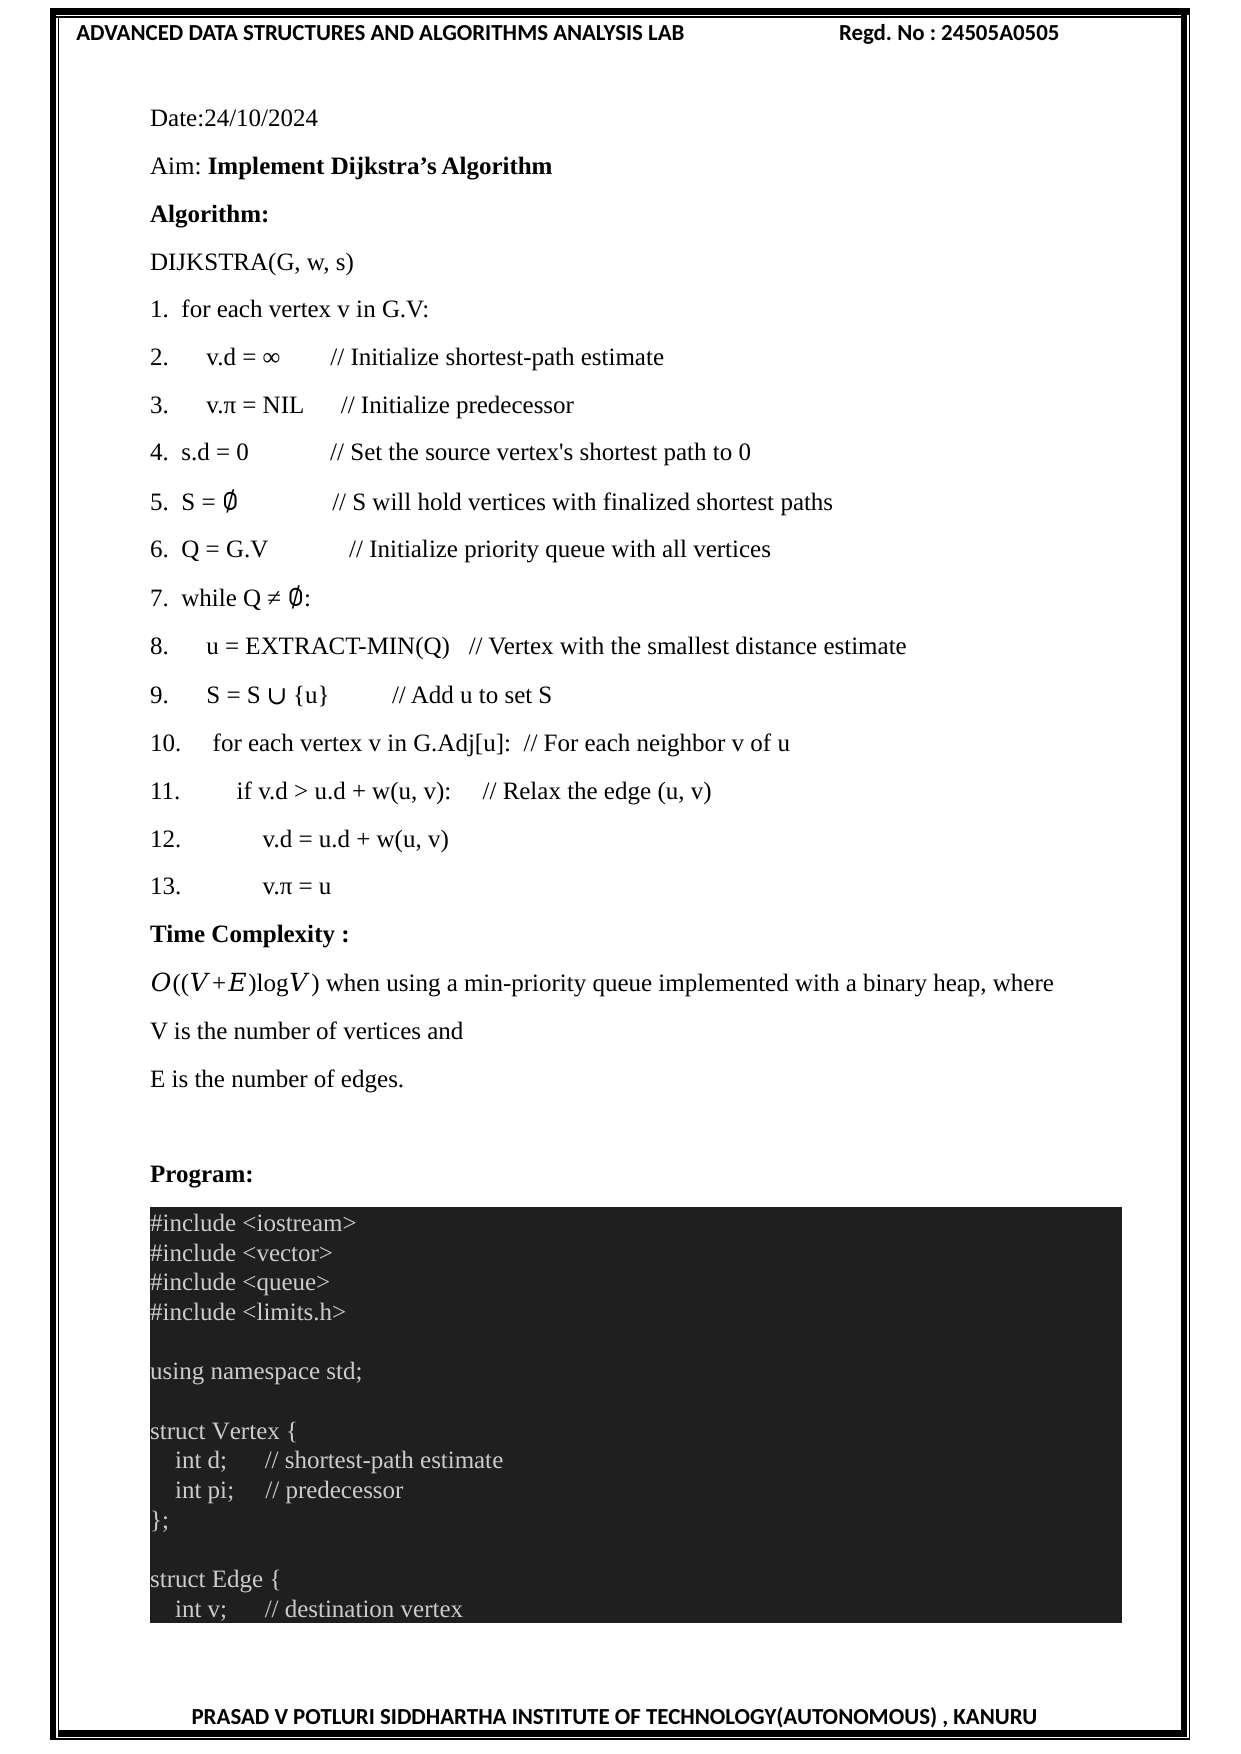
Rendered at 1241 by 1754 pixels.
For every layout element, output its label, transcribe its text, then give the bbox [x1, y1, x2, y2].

text int pi; // predecessor [150, 1474, 1122, 1504]
text Program: [150, 1159, 1122, 1188]
text int v; // destination vertex [150, 1593, 1122, 1623]
text 9. S = S ∪ {u} // Add u to set S [150, 679, 1122, 709]
text #include <iostream> [150, 1207, 1122, 1237]
text 4. s.d = 0 // Set the source vertex's shortest path to 0 [150, 437, 1122, 466]
text V is the number of vertices and [150, 1016, 1122, 1045]
text #include <queue> [150, 1266, 1122, 1296]
text E is the number of edges. [150, 1064, 1122, 1093]
text struct Edge { [150, 1563, 1122, 1593]
text 10. for each vertex v in G.Adj[u]: // For each neighbor v of u [150, 728, 1122, 757]
text 11. if v.d > u.d + w(u, v): // Relax the edge (u, v) [150, 776, 1122, 805]
text 8. u = EXTRACT-MIN(Q) // Vertex with the smallest distance estimate [150, 631, 1122, 660]
text #include <limits.h> [150, 1296, 1122, 1326]
text #include <vector> [150, 1237, 1122, 1266]
text 6. Q = G.V // Initialize priority queue with all vertices [150, 534, 1122, 563]
text Aim: Implement Dijkstra’s Algorithm [150, 151, 1122, 180]
text Algorithm: [150, 199, 1122, 228]
text }; [150, 1504, 1122, 1533]
text Date:24/10/2024 [150, 103, 1122, 132]
text 2. v.d = ∞ // Initialize shortest-path estimate [150, 342, 1122, 371]
text DIJKSTRA(G, w, s) [150, 247, 1122, 275]
text 7. while Q ≠ ∅: [150, 582, 1122, 612]
text 12. v.d = u.d + w(u, v) [150, 824, 1122, 852]
text int d; // shortest-path estimate [150, 1444, 1122, 1474]
text 𝑂((𝑉+𝐸)log𝑉) when using a min-priority queue implemented with a binary heap, where [150, 967, 1122, 997]
text 5. S = ∅ // S will hold vertices with finalized shortest paths [150, 485, 1122, 515]
text using namespace std; [150, 1355, 1122, 1385]
text 3. v.π = NIL // Initialize predecessor [150, 390, 1122, 418]
text Time Complexity : [150, 919, 1122, 948]
text 1. for each vertex v in G.V: [150, 294, 1122, 323]
text struct Vertex { [150, 1415, 1122, 1444]
text 13. v.π = u [150, 871, 1122, 900]
